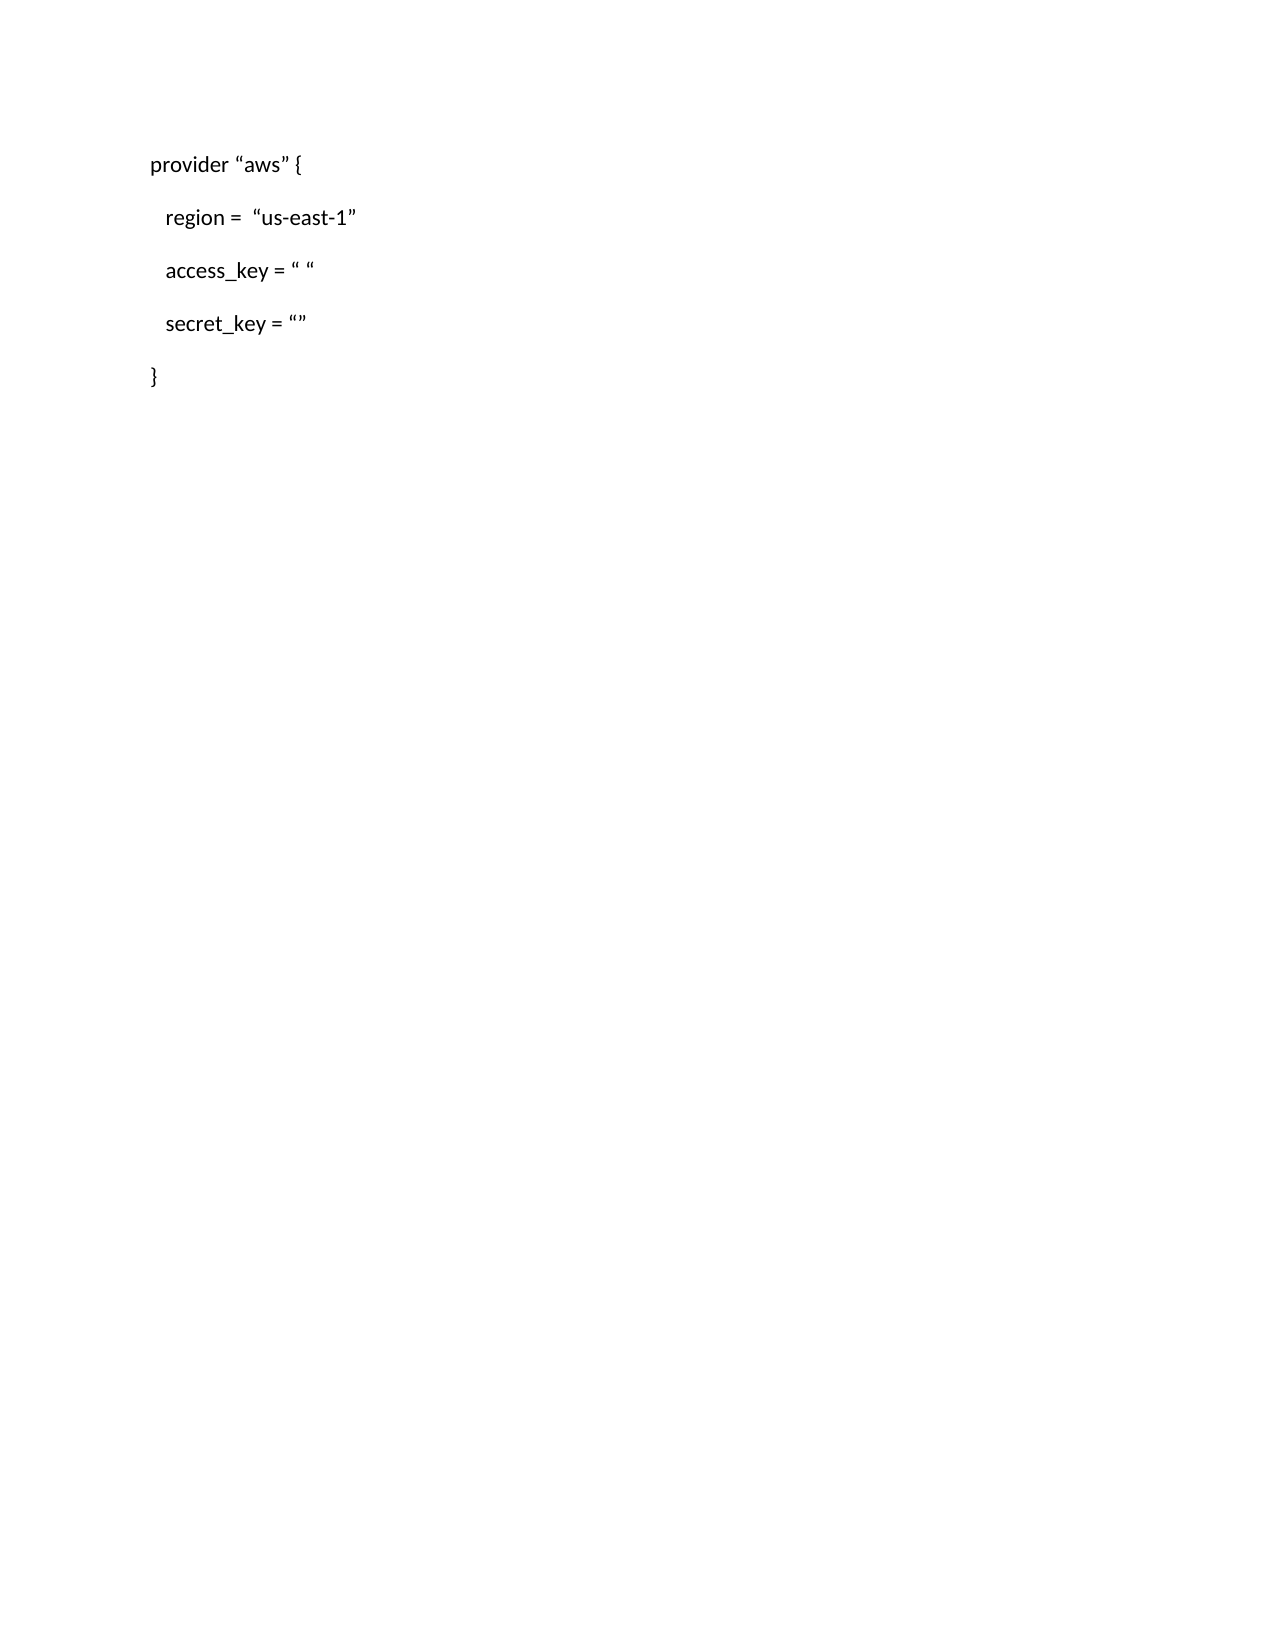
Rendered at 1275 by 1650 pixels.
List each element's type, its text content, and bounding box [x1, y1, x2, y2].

text secret_key = “” [150, 309, 1125, 337]
text } [150, 362, 1125, 390]
text region = “us-east-1” [150, 203, 1125, 231]
text access_key = “ “ [150, 256, 1125, 284]
text provider “aws” { [150, 150, 1125, 178]
